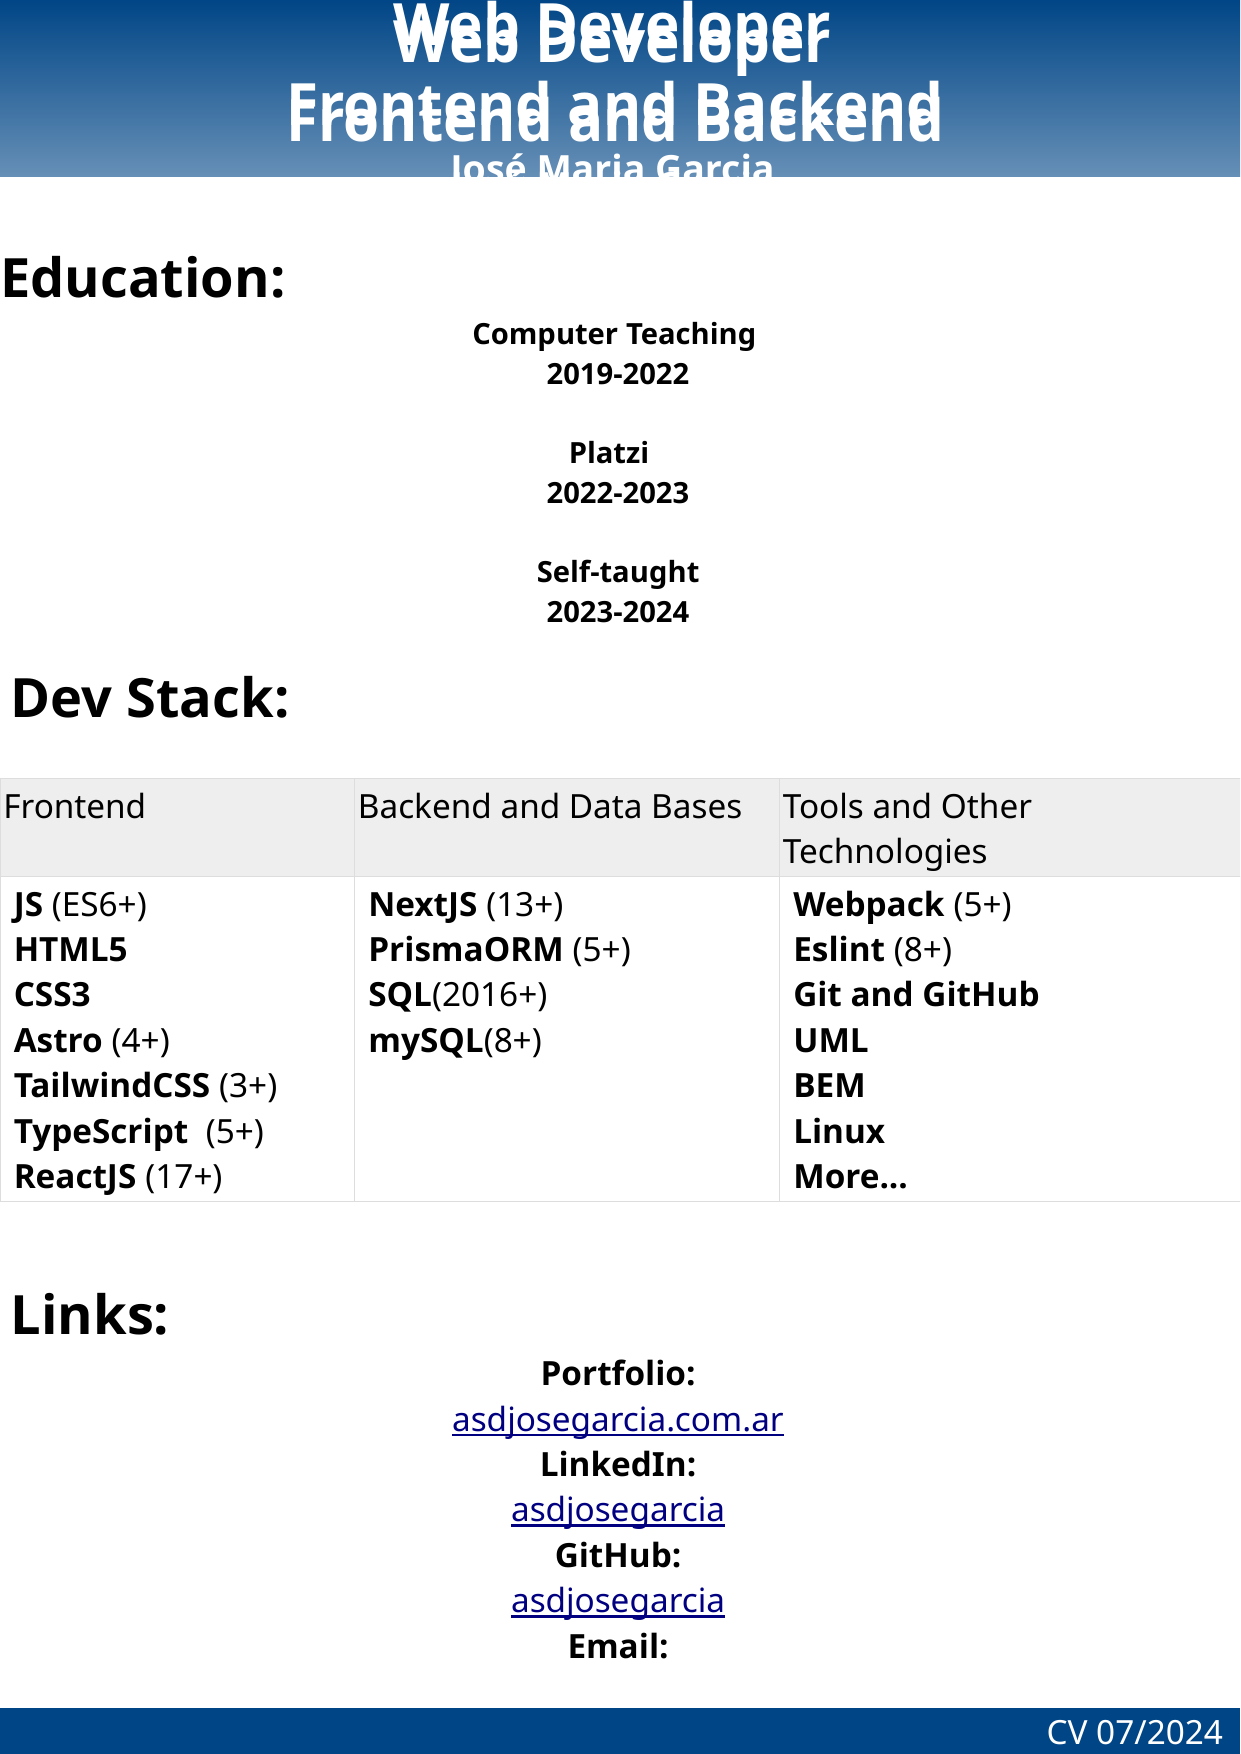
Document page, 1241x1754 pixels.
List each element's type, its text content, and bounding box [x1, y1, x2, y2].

text asdjosegarcia [11, 1577, 1225, 1622]
table_cell JS (ES6+) HTML5 CSS3 Astro (4+) TailwindCSS (3+) TypeScript (5+) ReactJS (17+) [1, 877, 354, 1201]
text Portfolio: [11, 1350, 1225, 1395]
text Education: [0, 239, 1225, 313]
text Computer Teaching [11, 313, 1225, 353]
table_cell Webpack (5+) Eslint (8+) Git and GitHub UML BEM Linux More... [780, 877, 1240, 1201]
text 2023-2024 [11, 591, 1225, 631]
table_header Tools and Other Technologies [780, 779, 1240, 876]
text Dev Stack: [11, 659, 1225, 733]
text Email: [11, 1622, 1225, 1668]
text 2022-2023 [11, 472, 1225, 512]
text Self-taught [11, 551, 1225, 591]
text LinkedIn: [11, 1441, 1225, 1486]
text asdjosegarcia GitHub: [11, 1486, 1225, 1577]
text 2019-2022 [11, 353, 1225, 393]
text asdjosegarcia.com.ar [11, 1395, 1225, 1441]
table_header Backend and Data Bases [355, 779, 779, 876]
text Platzi [0, 432, 1225, 472]
table_cell NextJS (13+) PrismaORM (5+) SQL(2016+) mySQL(8+) [355, 877, 779, 1201]
text Links: [11, 1276, 1225, 1350]
table_header Frontend [1, 779, 354, 876]
